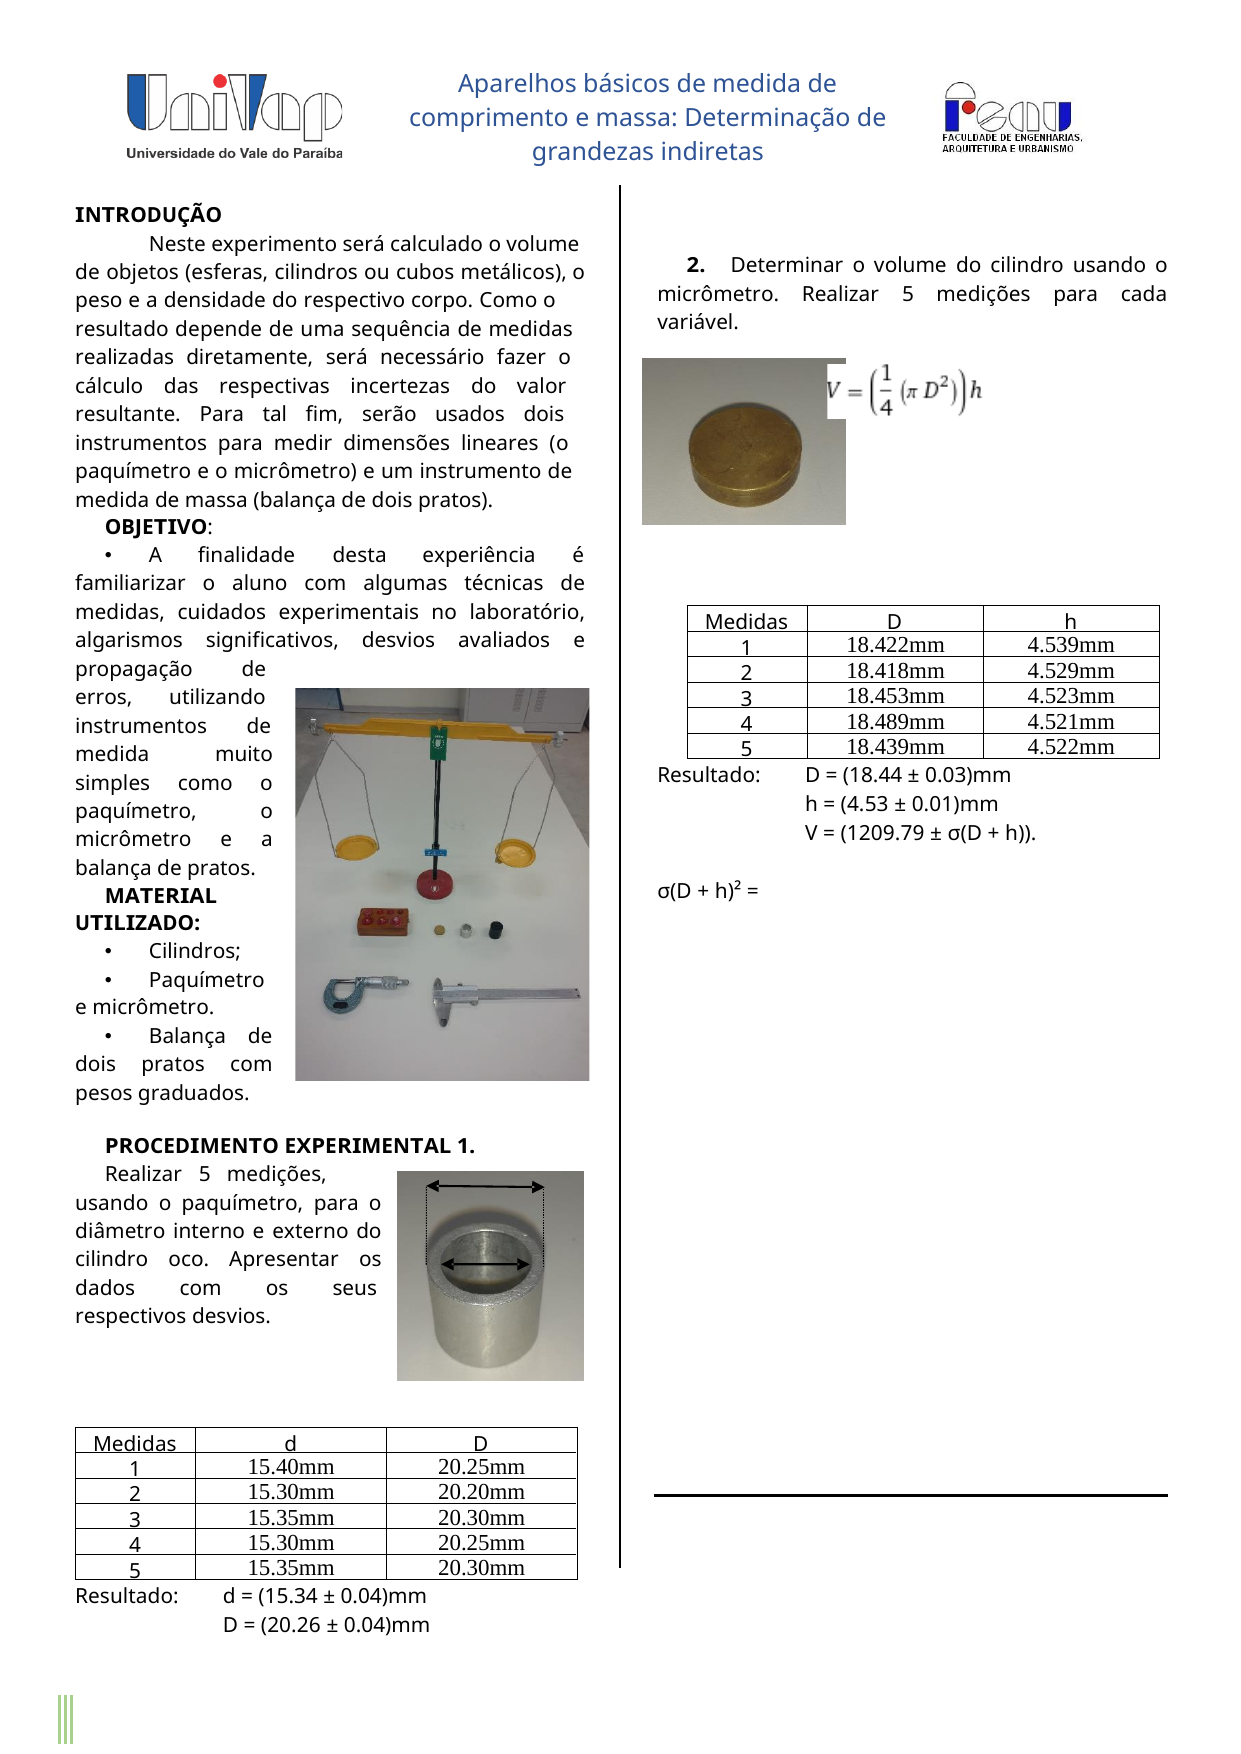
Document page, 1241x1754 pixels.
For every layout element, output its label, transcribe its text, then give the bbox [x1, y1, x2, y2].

table_header Medidas [688, 606, 807, 631]
table_cell 15.35mm [196, 1555, 386, 1579]
table_cell 15.30mm [196, 1529, 386, 1554]
table_cell 20.25mm [387, 1452, 577, 1477]
table_cell 18.453mm [808, 683, 983, 707]
table_cell 3 [76, 1504, 195, 1528]
table_cell 18.422mm [808, 632, 983, 656]
table_cell 15.40mm [196, 1453, 386, 1477]
table_cell 15.35mm [196, 1504, 386, 1528]
table_cell 4 [688, 708, 807, 732]
table_cell 4.529mm [984, 657, 1159, 682]
table_header d [196, 1428, 386, 1452]
table_cell 5 [688, 734, 807, 758]
text OBJETIVO: [104, 513, 586, 540]
table_cell 18.418mm [808, 657, 983, 682]
picture [397, 1171, 584, 1381]
table_cell 15.30mm [196, 1479, 386, 1503]
table_cell 18.489mm [808, 708, 983, 732]
text 2. Determinar o volume do cilindro usando o micrômetro. Realizar 5 medições para cada variável. [657, 250, 1167, 336]
picture [642, 358, 984, 525]
text D = (20.26 ± 0.04)mm [75, 1610, 511, 1638]
text INTRODUÇÃO [75, 200, 261, 229]
text • A finalidade desta experiência é familiarizar o aluno com algumas técnicas de medidas, cuidados experimentais no laboratório, algarismos significativos, desvios avaliados e propagação de [75, 540, 585, 682]
table_cell 4.523mm [984, 683, 1159, 707]
table_cell 20.20mm [387, 1478, 577, 1503]
table_header D [387, 1428, 577, 1452]
text V = (1209.79 ± σ(D + h)). [657, 818, 1089, 846]
text • Paquímetro e micrômetro. [75, 964, 272, 1021]
table_cell 4.521mm [984, 708, 1159, 732]
table_cell 20.30mm [387, 1503, 577, 1528]
table_cell 4 [76, 1529, 195, 1554]
text PROCEDIMENTO EXPERIMENTAL 1. Realizar 5 medições, [104, 1131, 478, 1188]
picture [295, 688, 590, 1081]
table_header D [808, 606, 983, 631]
table_cell 20.30mm [387, 1554, 577, 1579]
text h = (4.53 ± 0.01)mm [657, 789, 1089, 817]
table_header h [984, 606, 1159, 631]
picture [935, 74, 1089, 166]
table_header Medidas [76, 1428, 195, 1452]
text MATERIAL UTILIZADO: [75, 881, 228, 936]
table_cell 4.522mm [984, 734, 1159, 758]
table_cell 3 [688, 683, 807, 707]
text Resultado: D = (18.44 ± 0.03)mm [657, 759, 1089, 788]
table_cell 1 [76, 1453, 195, 1477]
table_cell 20.25mm [387, 1528, 577, 1554]
text Neste experimento será calculado o volume de objetos (esferas, cilindros ou cubos metálicos), o peso e a densidade do respectivo corpo. Como o resultado depende de uma sequência de medidas realizadas diretamente, será necessário fazer o cálculo das respectivas incertezas do valor resultante. Para tal fim, serão usados dois instrumentos para medir dimensões lineares (o paquímetro e o micrômetro) e um instrumento de medida de massa (balança de dois pratos). [75, 229, 586, 513]
table_cell 18.439mm [808, 734, 983, 758]
table_cell 5 [76, 1555, 195, 1579]
text • Balança de dois pratos com pesos graduados. [75, 1021, 272, 1107]
table_cell 4.539mm [984, 632, 1159, 656]
text Aparelhos básicos de medida de comprimento e massa: Determinação de grandezas indiretas [398, 65, 897, 167]
picture [127, 74, 343, 158]
text erros, utilizando instrumentos de medida muito simples como o paquímetro, o micrômetro e a balança de pratos. [75, 682, 273, 881]
table_cell 1 [688, 632, 807, 656]
table_cell 2 [688, 657, 807, 682]
text Resultado: d = (15.34 ± 0.04)mm [75, 1581, 511, 1609]
text usando o paquímetro, para o diâmetro interno e externo do cilindro oco. Apresentar os dados com os seus respectivos desvios. [75, 1188, 381, 1330]
text σ(D + h)² = [657, 876, 1089, 904]
text • Cilindros; [104, 936, 586, 964]
table_cell 2 [76, 1479, 195, 1503]
